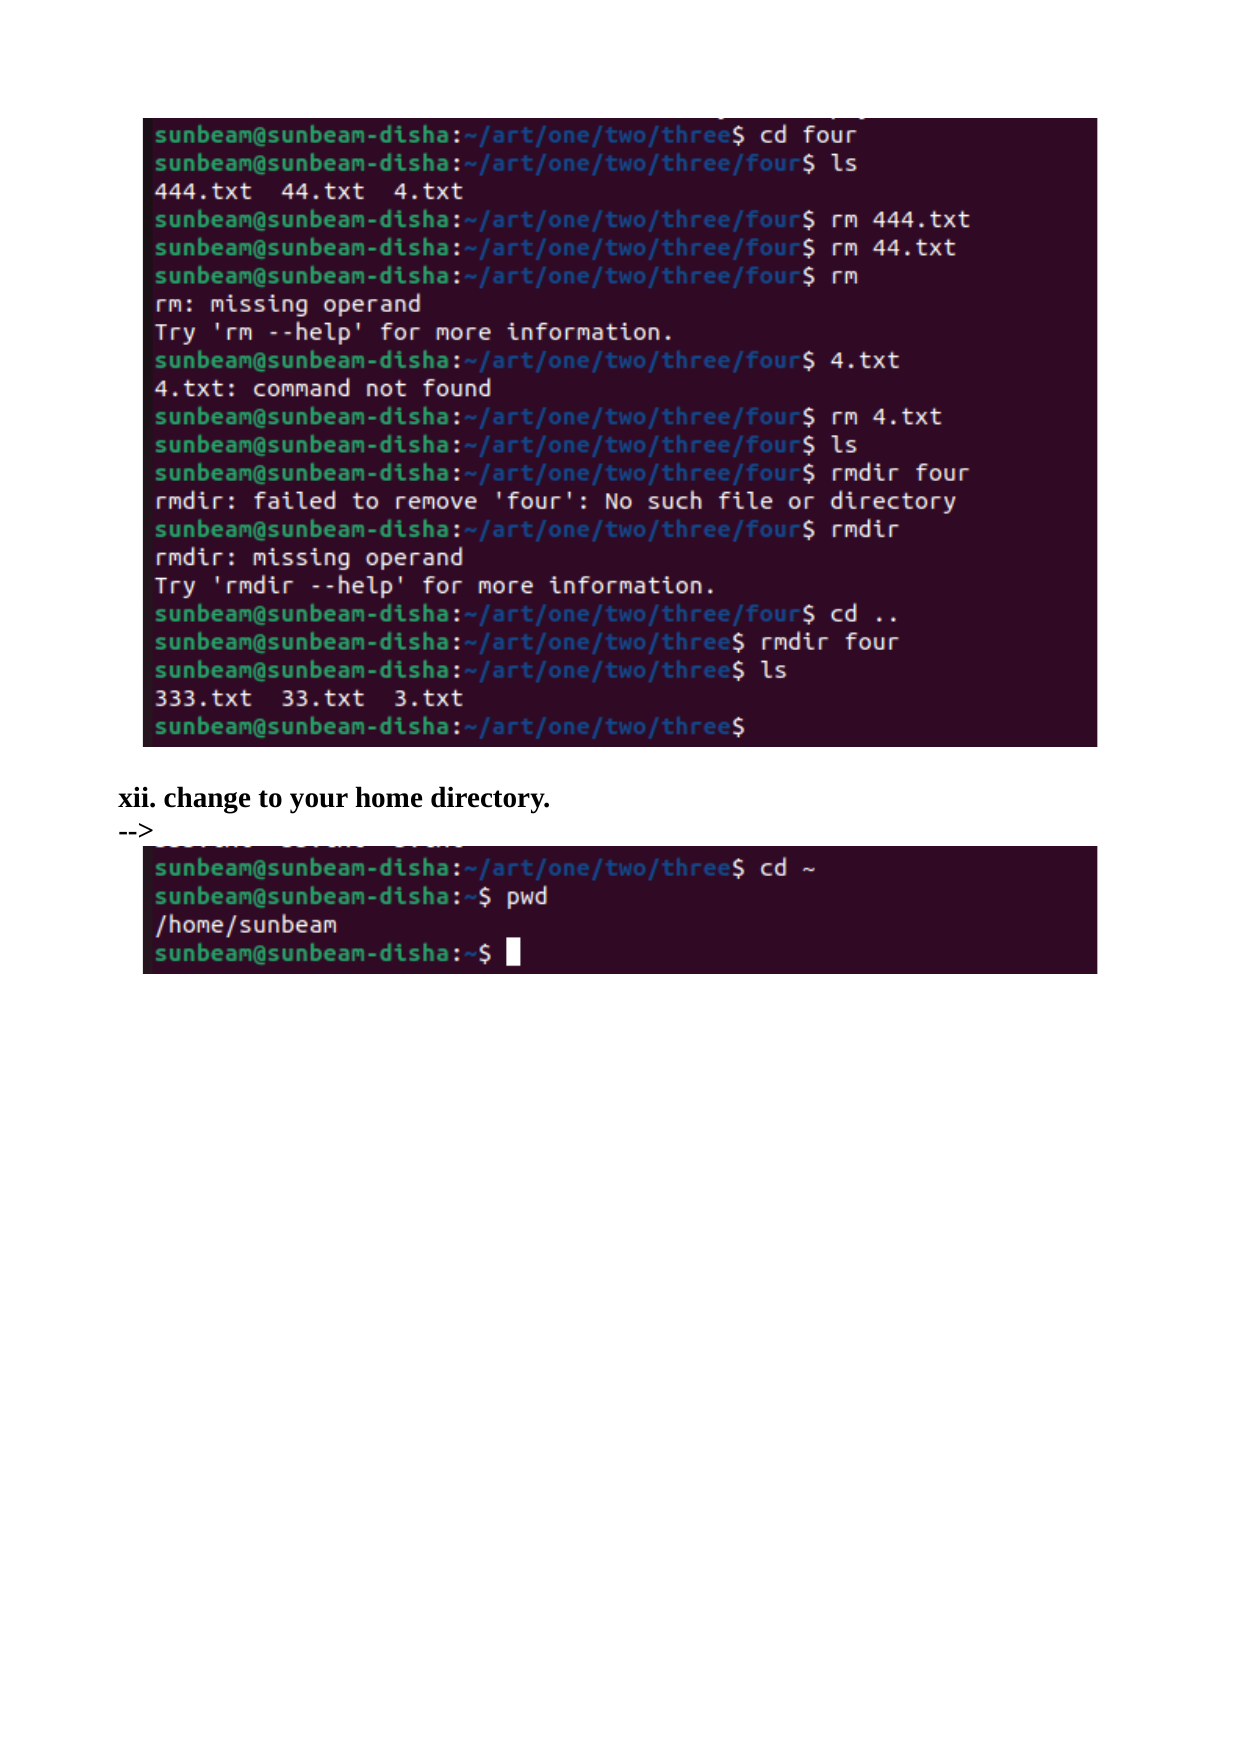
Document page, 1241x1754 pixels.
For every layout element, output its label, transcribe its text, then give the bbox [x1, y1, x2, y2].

picture [142, 846, 1098, 974]
picture [142, 118, 1098, 747]
text xii. change to your home directory. [118, 780, 1122, 813]
text --> [118, 813, 1122, 847]
